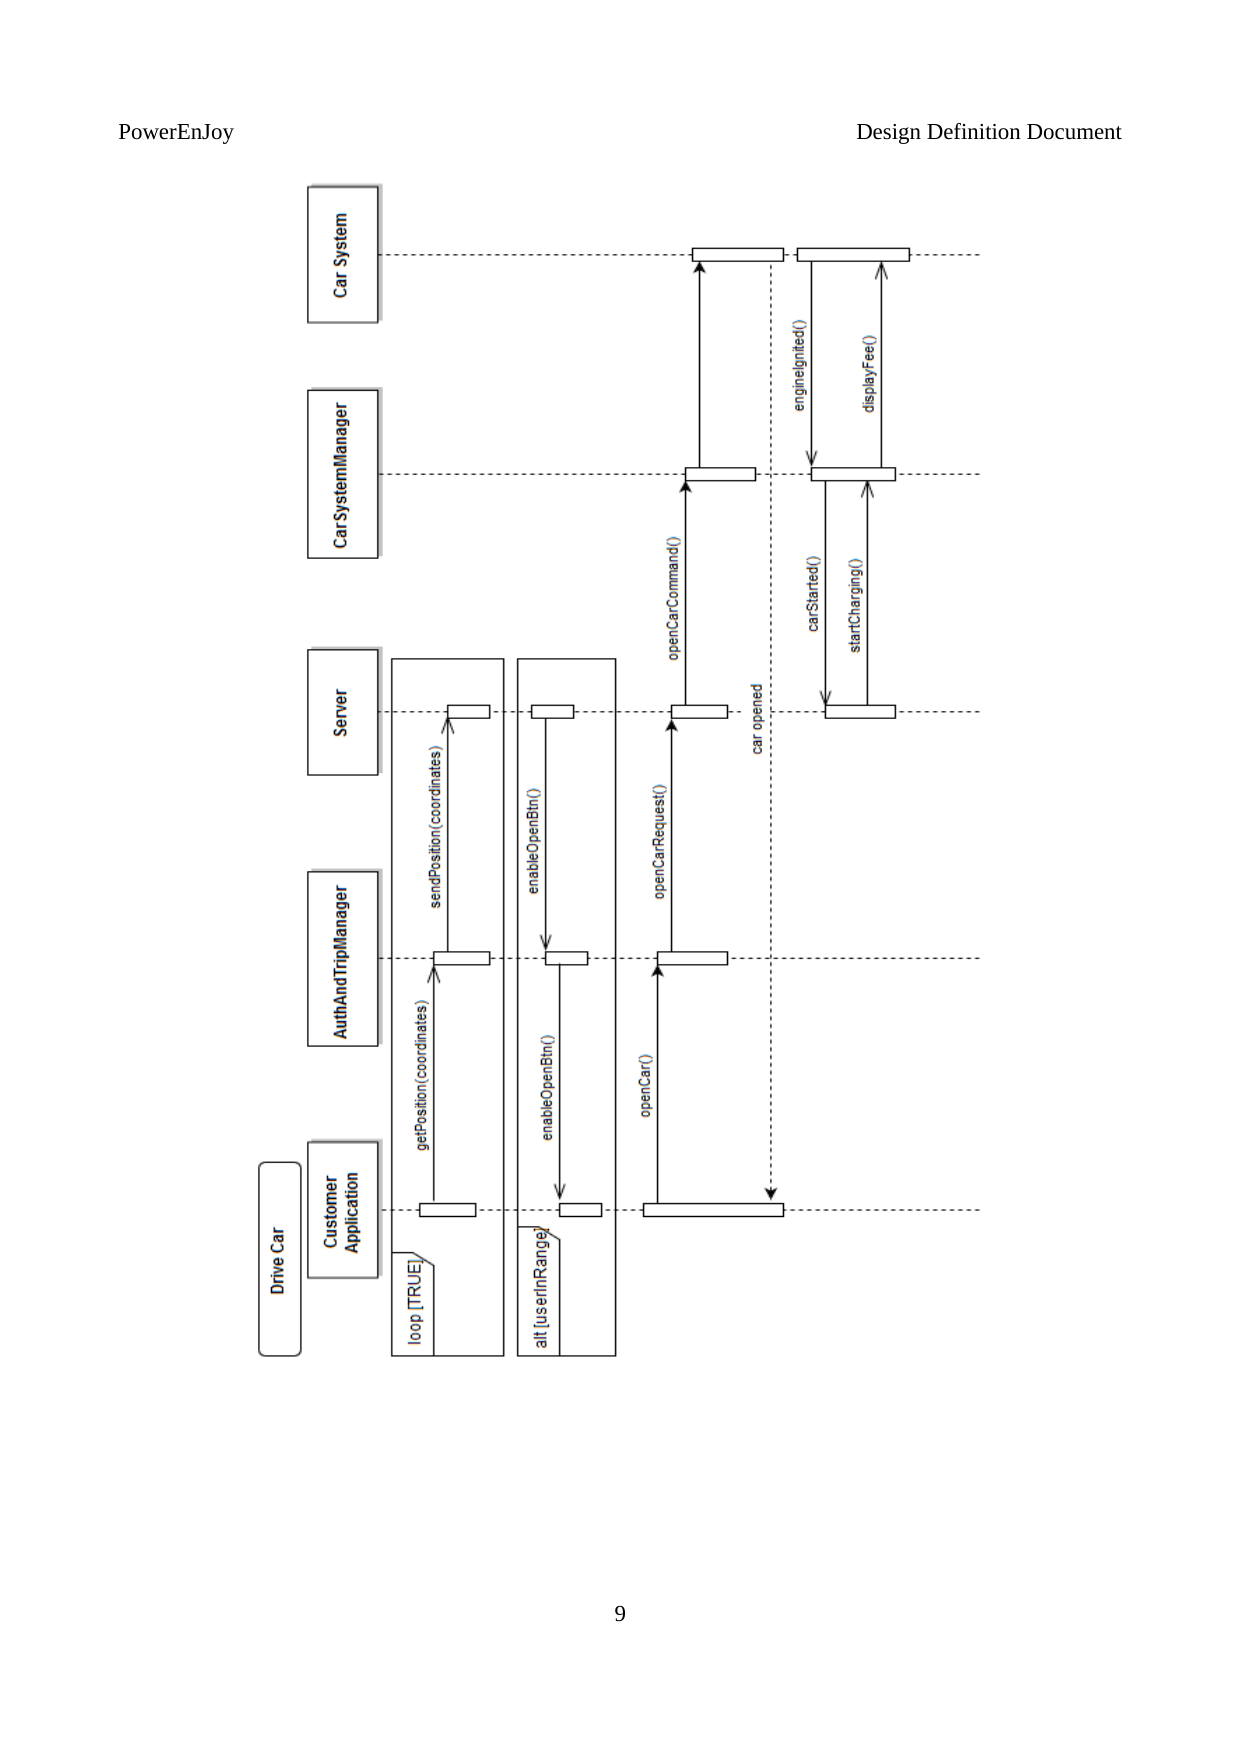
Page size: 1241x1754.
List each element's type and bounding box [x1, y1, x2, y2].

picture [257, 182, 983, 1358]
